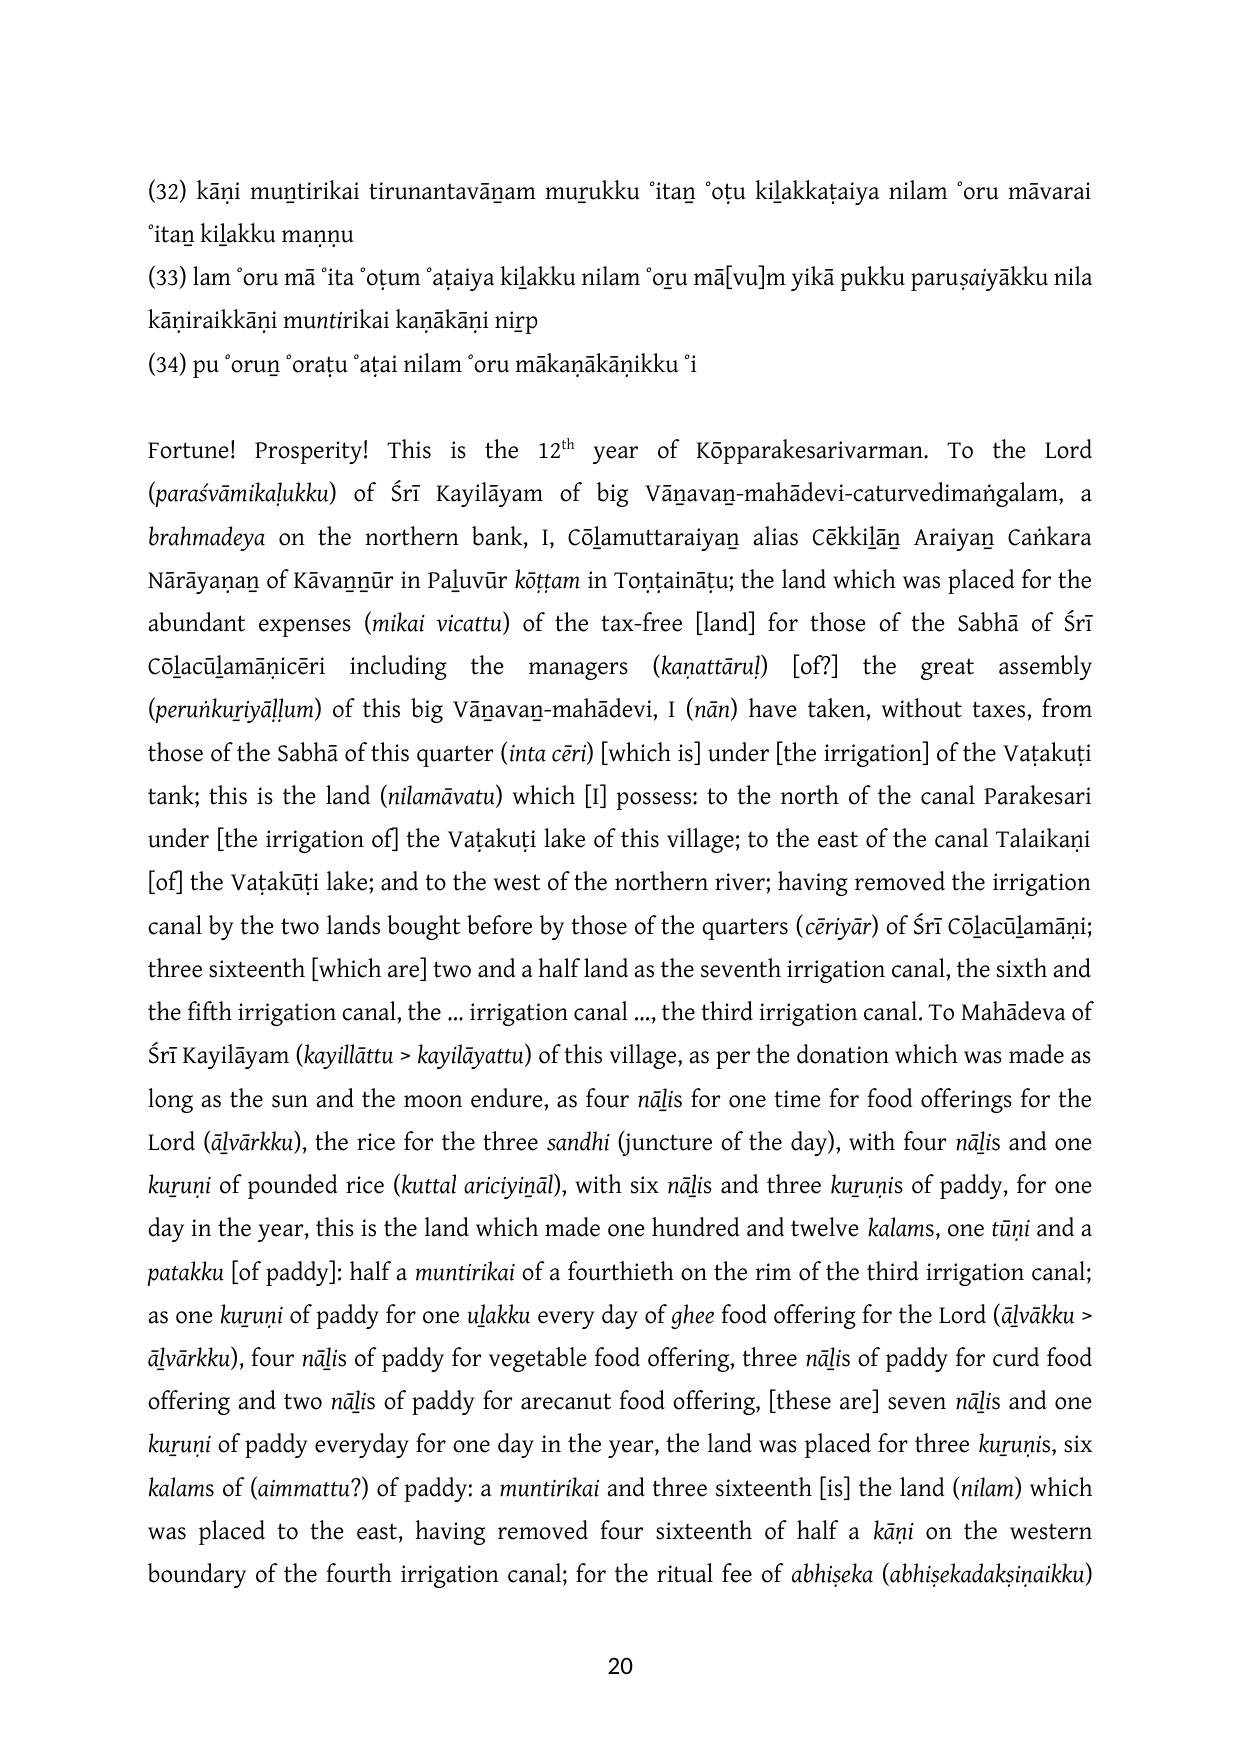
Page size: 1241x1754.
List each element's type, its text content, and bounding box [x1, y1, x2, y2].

text (33) lam ˚oru mā ˚ita ˚oṭum ˚aṭaiya kiḻakku nilam ˚oṟu mā[vu]m yikā pukku paruṣaiyākku nila kāṇiraikkāṇi muntirikai kaṇākāṇi niṟp [148, 264, 1093, 336]
text Fortune! Prosperity! This is the 12th year of Kōpparakesarivarman. To the Lord (paraśvāmikaḷukku) of Śrī Kayilāyam of big Vāṉavaṉ-mahādevi-caturvedimaṅgalam, a brahmadeya on the northern bank, I, Cōḻamuttaraiyaṉ alias Cēkkiḻāṉ Araiyaṉ Caṅkara Nārāyaṇaṉ of Kāvaṉṉūr in Paḻuvūr kōṭṭam in Toṇṭaināṭu; the land which was placed for the abundant expenses (mikai vicattu) of the tax-free [land] for those of the Sabhā of Śrī Cōḻacūḻamāṇicēri including the managers (kaṇattāruḷ) [of?] the great assembly (peruṅkuṟiyāḷḷum) of this big Vāṉavaṉ-mahādevi, I (nān) have taken, without taxes, from those of the Sabhā of this quarter (inta cēri) [which is] under [the irrigation] of the Vaṭakuṭi tank; this is the land (nilamāvatu) which [I] possess: to the north of the canal Parakesari under [the irrigation of] the Vaṭakuṭi lake of this village; to the east of the canal Talaikaṇi [of] the Vaṭakūṭi lake; and to the west of the northern river; having removed the irrigation canal by the two lands bought before by those of the quarters (cēriyār) of Śrī Cōḻacūḻamāṇi; three sixteenth [which are] two and a half land as the seventh irrigation canal, the sixth and the fifth irrigation canal, the … irrigation canal …, the third irrigation canal. To Mahādeva of Śrī Kayilāyam (kayillāttu > kayilāyattu) of this village, as per the donation which was made as long as the sun and the moon endure, as four nāḻis for one time for food offerings for the Lord (āḻvārkku), the rice for the three sandhi (juncture of the day), with four nāḻis and one kuṟuṇi of pounded rice (kuttal ariciyiṉāl), with six nāḻis and three kuṟuṇis of paddy, for one day in the year, this is the land which made one hundred and twelve kalams, one tūṇi and a patakku [of paddy]: half a muntirikai of a fourthieth on the rim of the third irrigation canal; as one kuṟuṇi of paddy for one uḻakku every day of ghee food offering for the Lord (āḻvākku > āḻvārkku), four nāḻis of paddy for vegetable food offering, three nāḻis of paddy for curd food offering and two nāḻis of paddy for arecanut food offering, [these are] seven nāḻis and one kuṟuṇi of paddy everyday for one day in the year, the land was placed for three kuṟuṇis, six kalams of (aimmattu?) of paddy: a muntirikai and three sixteenth [is] the land (nilam) which was placed to the east, having removed four sixteenth of half a kāṇi on the western boundary of the fourth irrigation canal; for the ritual fee of abhiṣeka (abhiṣekadakṣiṇaikku) [148, 437, 1093, 1589]
text (32) kāṇi muṉtirikai tirunantavāṉam muṟukku ˚itaṉ ˚oṭu kiḻakkaṭaiya nilam ˚oru māvarai ˚itaṉ kiḻakku maṇṇu [148, 177, 1093, 249]
text (34) pu ˚oruṉ ˚oraṭu ˚aṭai nilam ˚oru mākaṇākāṇikku ˚i [148, 350, 1093, 379]
